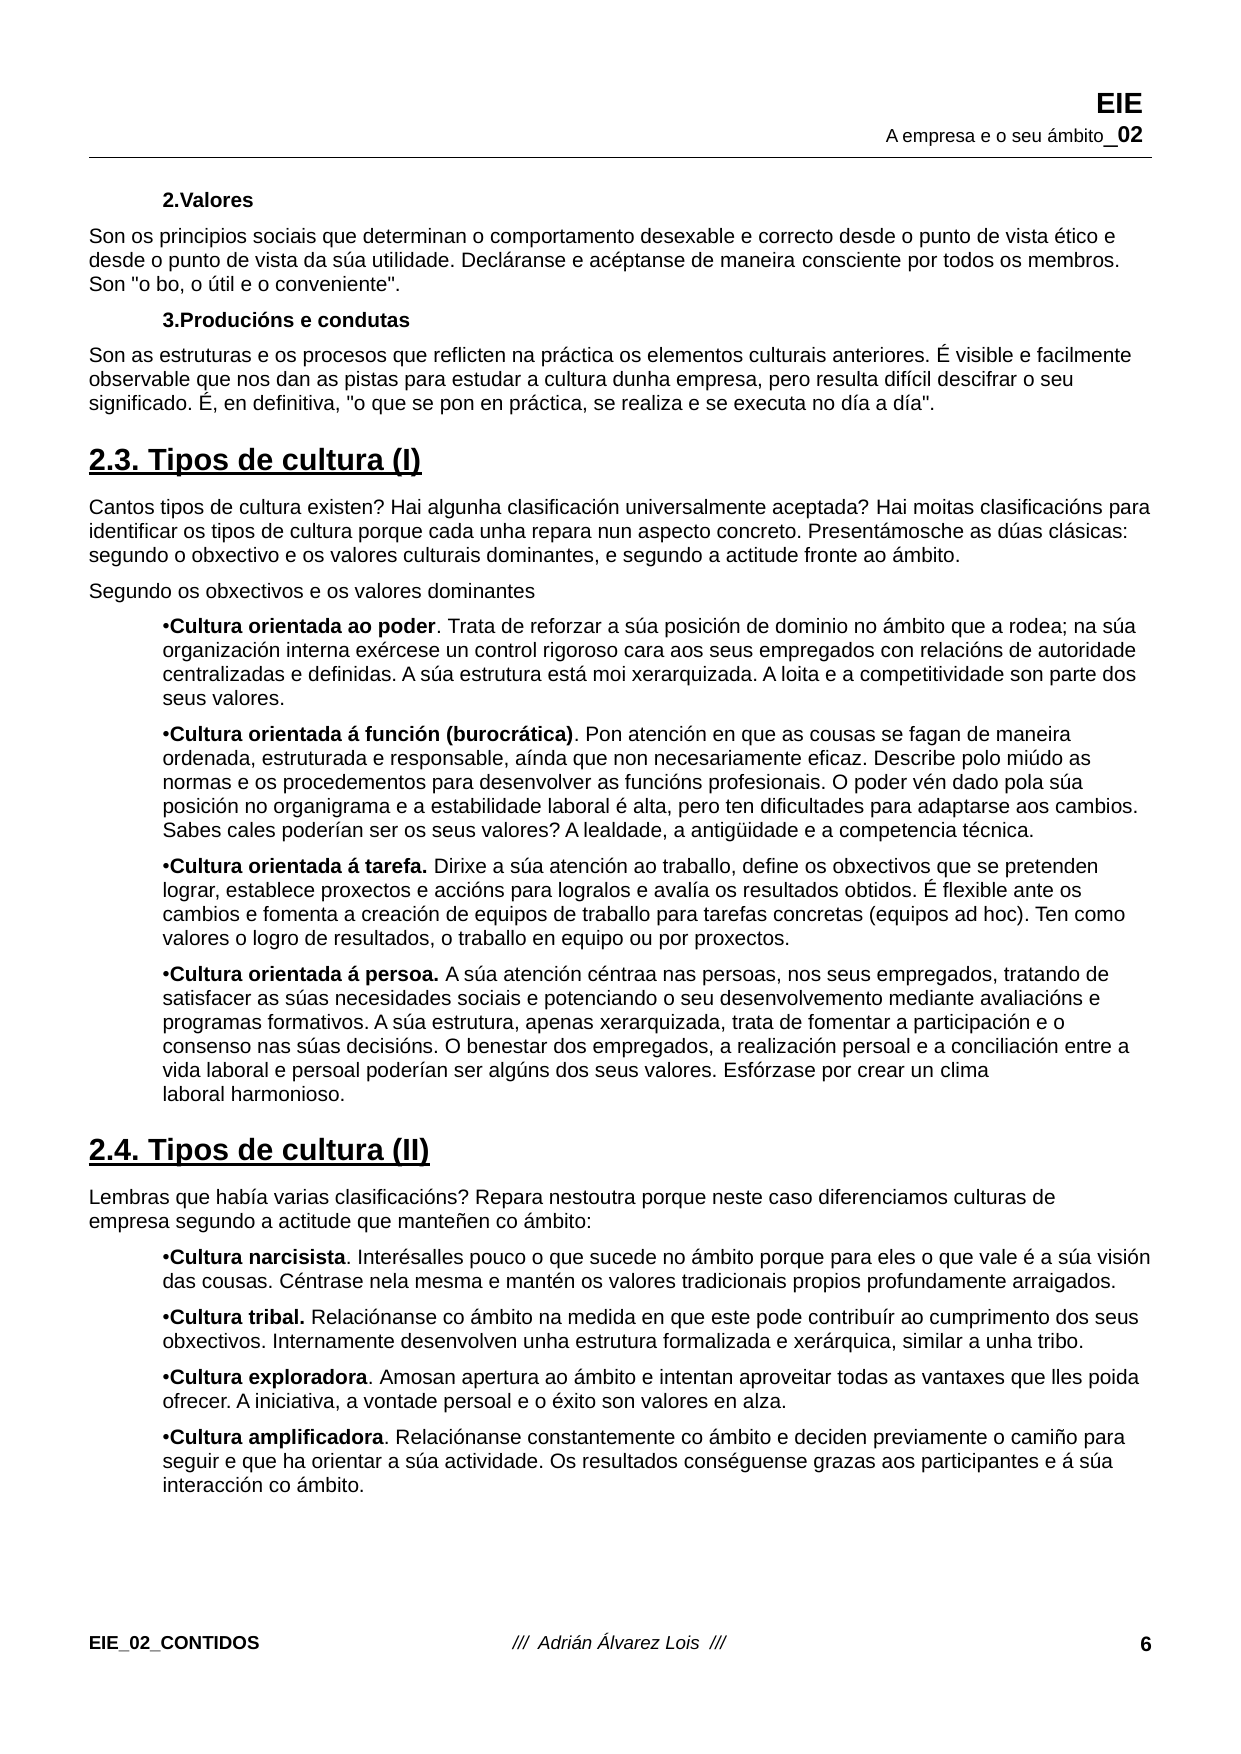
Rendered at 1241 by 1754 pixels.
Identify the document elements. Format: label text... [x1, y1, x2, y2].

list Valores [88, 188, 1152, 212]
list Cultura narcisista. Interésalles pouco o que sucede no ámbito porque para eles o que vale é a súa visión das cousas. Céntrase nela mesma e mantén os valores tradicionais propios profundamente arraigados. [88, 1245, 1152, 1293]
text Son os principios sociais que determinan o comportamento desexable e correcto desde o punto de vista ético e desde o punto de vista da súa utilidade. Decláranse e acéptanse de maneira consciente por todos os membros. Son "o bo, o útil e o conveniente". [88, 224, 1152, 296]
text Son as estruturas e os procesos que reflicten na práctica os elementos culturais anteriores. É visible e facilmente observable que nos dan as pistas para estudar a cultura dunha empresa, pero resulta difícil descifrar o seu significado. É, en definitiva, "o que se pon en práctica, se realiza e se executa no día a día". [88, 343, 1152, 415]
list Cultura tribal. Relaciónanse co ámbito na medida en que este pode contribuír ao cumprimento dos seus obxectivos. Internamente desenvolven unha estrutura formalizada e xerárquica, similar a unha tribo. [88, 1305, 1152, 1353]
list Cultura orientada á persoa. A súa atención céntraa nas persoas, nos seus empregados, tratando de satisfacer as súas necesidades sociais e potenciando o seu desenvolvemento mediante avaliacións e programas formativos. A súa estrutura, apenas xerarquizada, trata de fomentar a participación e o consenso nas súas decisións. O benestar dos empregados, a realización persoal e a conciliación entre a vida laboral e persoal poderían ser algúns dos seus valores. Esfórzase por crear un clima laboral harmonioso. [88, 962, 1152, 1106]
list Cultura exploradora. Amosan apertura ao ámbito e intentan aproveitar todas as vantaxes que lles poida ofrecer. A iniciativa, a vontade persoal e o éxito son valores en alza. [88, 1365, 1152, 1413]
subtitle 2.3. Tipos de cultura (I) [88, 442, 1152, 477]
text Cantos tipos de cultura existen? Hai algunha clasificación universalmente aceptada? Hai moitas clasificacións para identificar os tipos de cultura porque cada unha repara nun aspecto concreto. Presentámosche as dúas clásicas: segundo o obxectivo e os valores culturais dominantes, e segundo a actitude fronte ao ámbito. [88, 495, 1152, 567]
subtitle 2.4. Tipos de cultura (II) [88, 1132, 1152, 1167]
list Cultura orientada á función (burocrática). Pon atención en que as cousas se fagan de maneira ordenada, estruturada e responsable, aínda que non necesariamente eficaz. Describe polo miúdo as normas e os procedementos para desenvolver as funcións profesionais. O poder vén dado pola súa posición no organigrama e a estabilidade laboral é alta, pero ten dificultades para adaptarse aos cambios. Sabes cales poderían ser os seus valores? A lealdade, a antigüidade e a competencia técnica. [88, 722, 1152, 842]
list Cultura orientada ao poder. Trata de reforzar a súa posición de dominio no ámbito que a rodea; na súa organización interna exércese un control rigoroso cara aos seus empregados con relacións de autoridade centralizadas e definidas. A súa estrutura está moi xerarquizada. A loita e a competitividade son parte dos seus valores. [88, 614, 1152, 710]
text 3.Producións e condutas [88, 307, 1152, 331]
list Cultura amplificadora. Relaciónanse constantemente co ámbito e deciden previamente o camiño para seguir e que ha orientar a súa actividade. Os resultados conséguense grazas aos participantes e á súa interacción co ámbito. [88, 1424, 1152, 1497]
text Segundo os obxectivos e os valores dominantes [88, 578, 1152, 602]
text Lembras que había varias clasificacións? Repara nestoutra porque neste caso diferenciamos culturas de empresa segundo a actitude que manteñen co ámbito: [88, 1185, 1152, 1233]
list Cultura orientada á tarefa. Dirixe a súa atención ao traballo, define os obxectivos que se pretenden lograr, establece proxectos e accións para logralos e avalía os resultados obtidos. É flexible ante os cambios e fomenta a creación de equipos de traballo para tarefas concretas (equipos ad hoc). Ten como valores o logro de resultados, o traballo en equipo ou por proxectos. [88, 854, 1152, 950]
